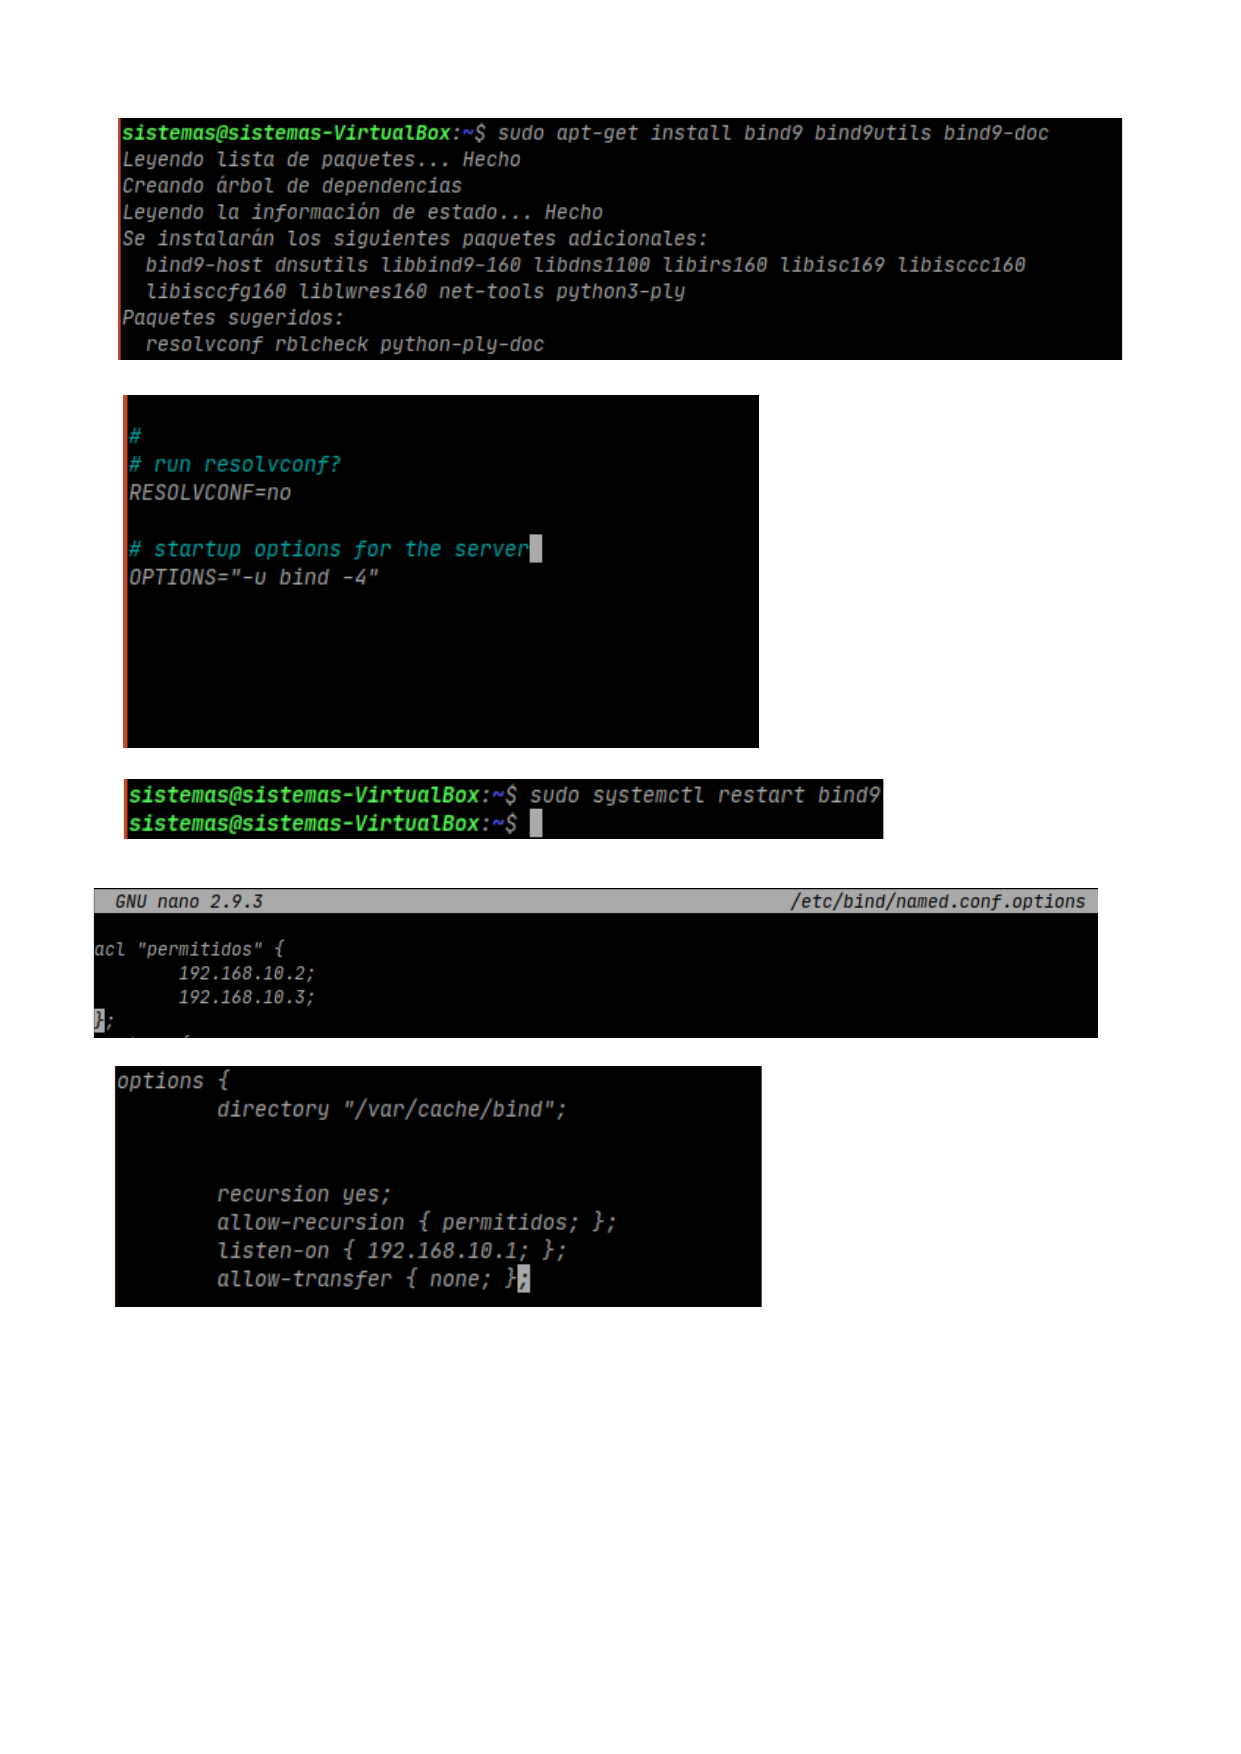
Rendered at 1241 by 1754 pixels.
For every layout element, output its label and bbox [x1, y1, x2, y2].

picture [123, 779, 884, 839]
picture [123, 395, 759, 748]
picture [118, 118, 1123, 360]
picture [114, 1066, 762, 1307]
picture [93, 888, 1098, 1038]
